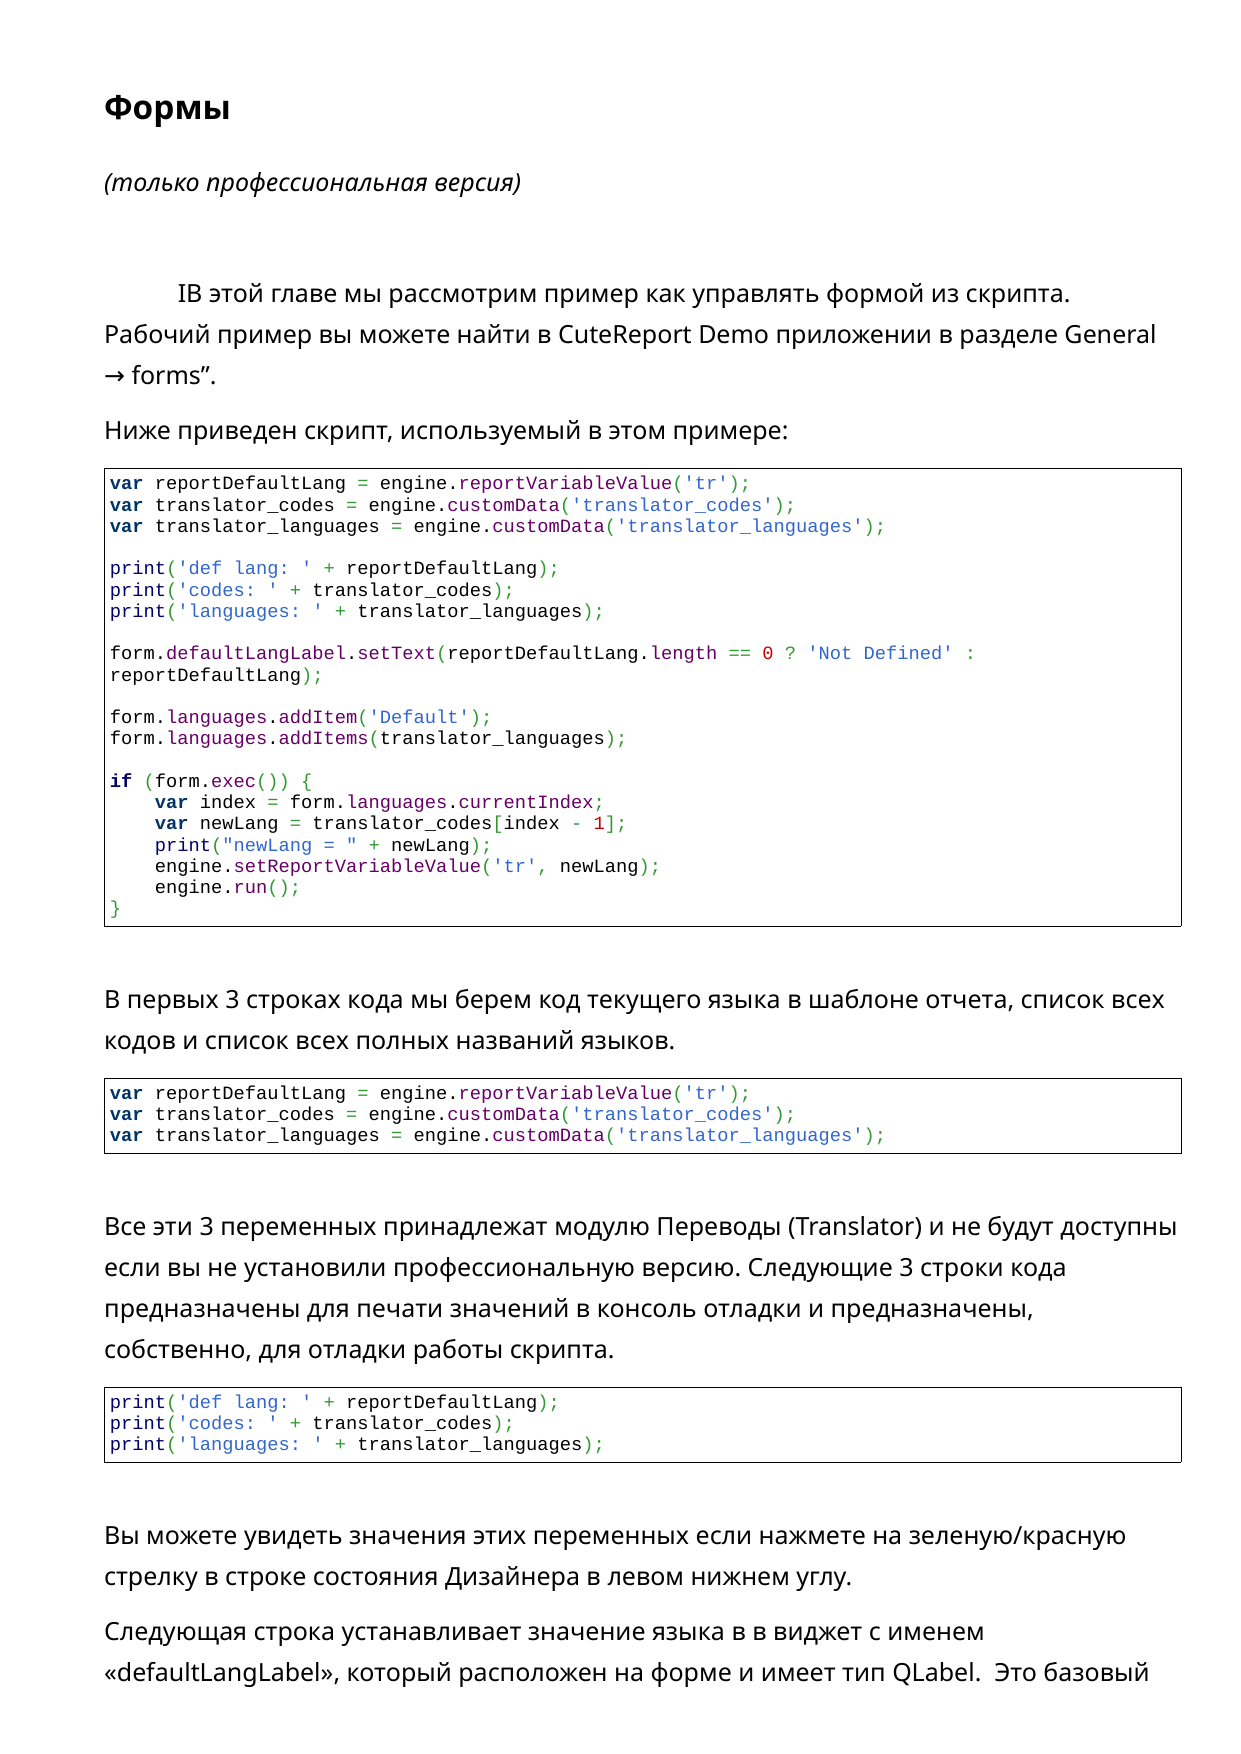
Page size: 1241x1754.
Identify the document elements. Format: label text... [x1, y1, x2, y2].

text IВ этой главе мы рассмотрим пример как управлять формой из скрипта. Рабочий пример вы можете найти в CuteReport Demo приложении в разделе General → forms”. [104, 276, 1181, 392]
table_header var reportDefaultLang = engine.reportVariableValue('tr'); var translator_codes = engine.customData('translator_codes'); var translator_languages = engine.customData('translator_languages'); [105, 1079, 1181, 1153]
text Следующая строка устанавливает значение языка в в виджет с именем «defaultLangLabel», который расположен на форме и имеет тип QLabel. Это базовый [104, 1614, 1181, 1689]
text Все эти 3 переменных принадлежат модулю Переводы (Translator) и не будут доступны если вы не установили профессиональную версию. Следующие 3 строки кода предназначены для печати значений в консоль отладки и предназначены, собственно, для отладки работы скрипта. [104, 1209, 1181, 1365]
table_header print('def lang: ' + reportDefaultLang); print('codes: ' + translator_codes); print('languages: ' + translator_languages); [105, 1388, 1181, 1462]
text В первых 3 строках кода мы берем код текущего языка в шаблоне отчета, список всех кодов и список всех полных названий языков. [104, 982, 1181, 1057]
subtitle Формы [104, 83, 1181, 129]
table_header var reportDefaultLang = engine.reportVariableValue('tr'); var translator_codes = engine.customData('translator_codes'); var translator_languages = engine.customData('translator_languages'); print('def lang: ' + reportDefaultLang); print('codes: ' + translator_codes); print('languages: ' + translator_languages); form.defaultLangLabel.setText(reportDefaultLang.length == 0 ? 'Not Defined' : reportDefaultLang); form.languages.addItem('Default'); form.languages.addItems(translator_languages); if (form.exec()) { var index = form.languages.currentIndex; var newLang = translator_codes[index - 1]; print("newLang = " + newLang); engine.setReportVariableValue('tr', newLang); engine.run(); } [105, 469, 1181, 926]
text (только профессиональная версия) [104, 165, 1181, 199]
text Ниже приведен скрипт, используемый в этом примере: [104, 413, 1181, 447]
text Вы можете увидеть значения этих переменных если нажмете на зеленую/красную стрелку в строке состояния Дизайнера в левом нижнем углу. [104, 1517, 1181, 1592]
